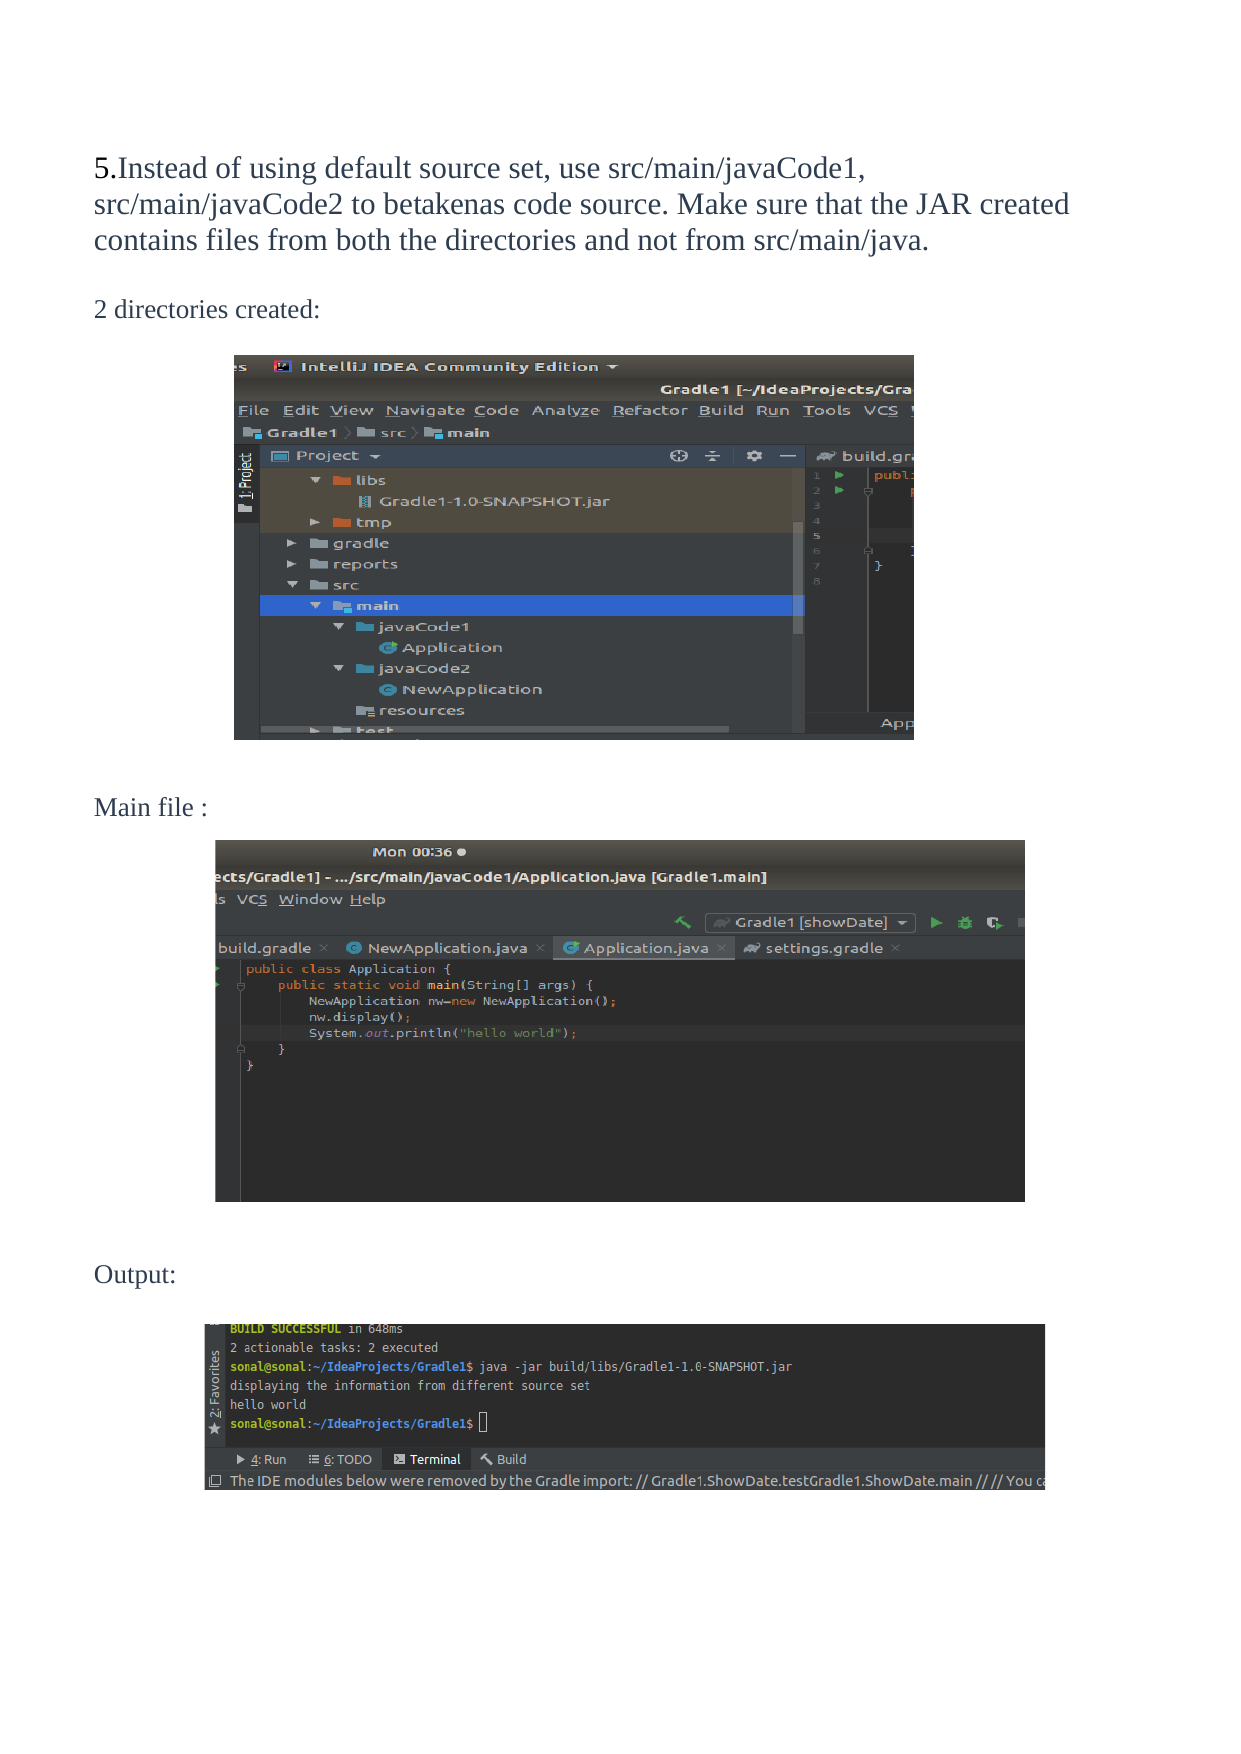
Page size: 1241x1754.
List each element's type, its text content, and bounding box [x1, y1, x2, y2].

text Main file : [94, 791, 1122, 822]
text 5.Instead of using default source set, use src/main/javaCode1, src/main/javaCode2 to betakenas code source. Make sure that the JAR created contains files from both the directories and not from src/main/java. [94, 149, 1122, 257]
text Output: [94, 1258, 1122, 1290]
picture [234, 355, 380, 740]
text 2 directories created: [94, 293, 1122, 324]
picture [391, 840, 1025, 1202]
